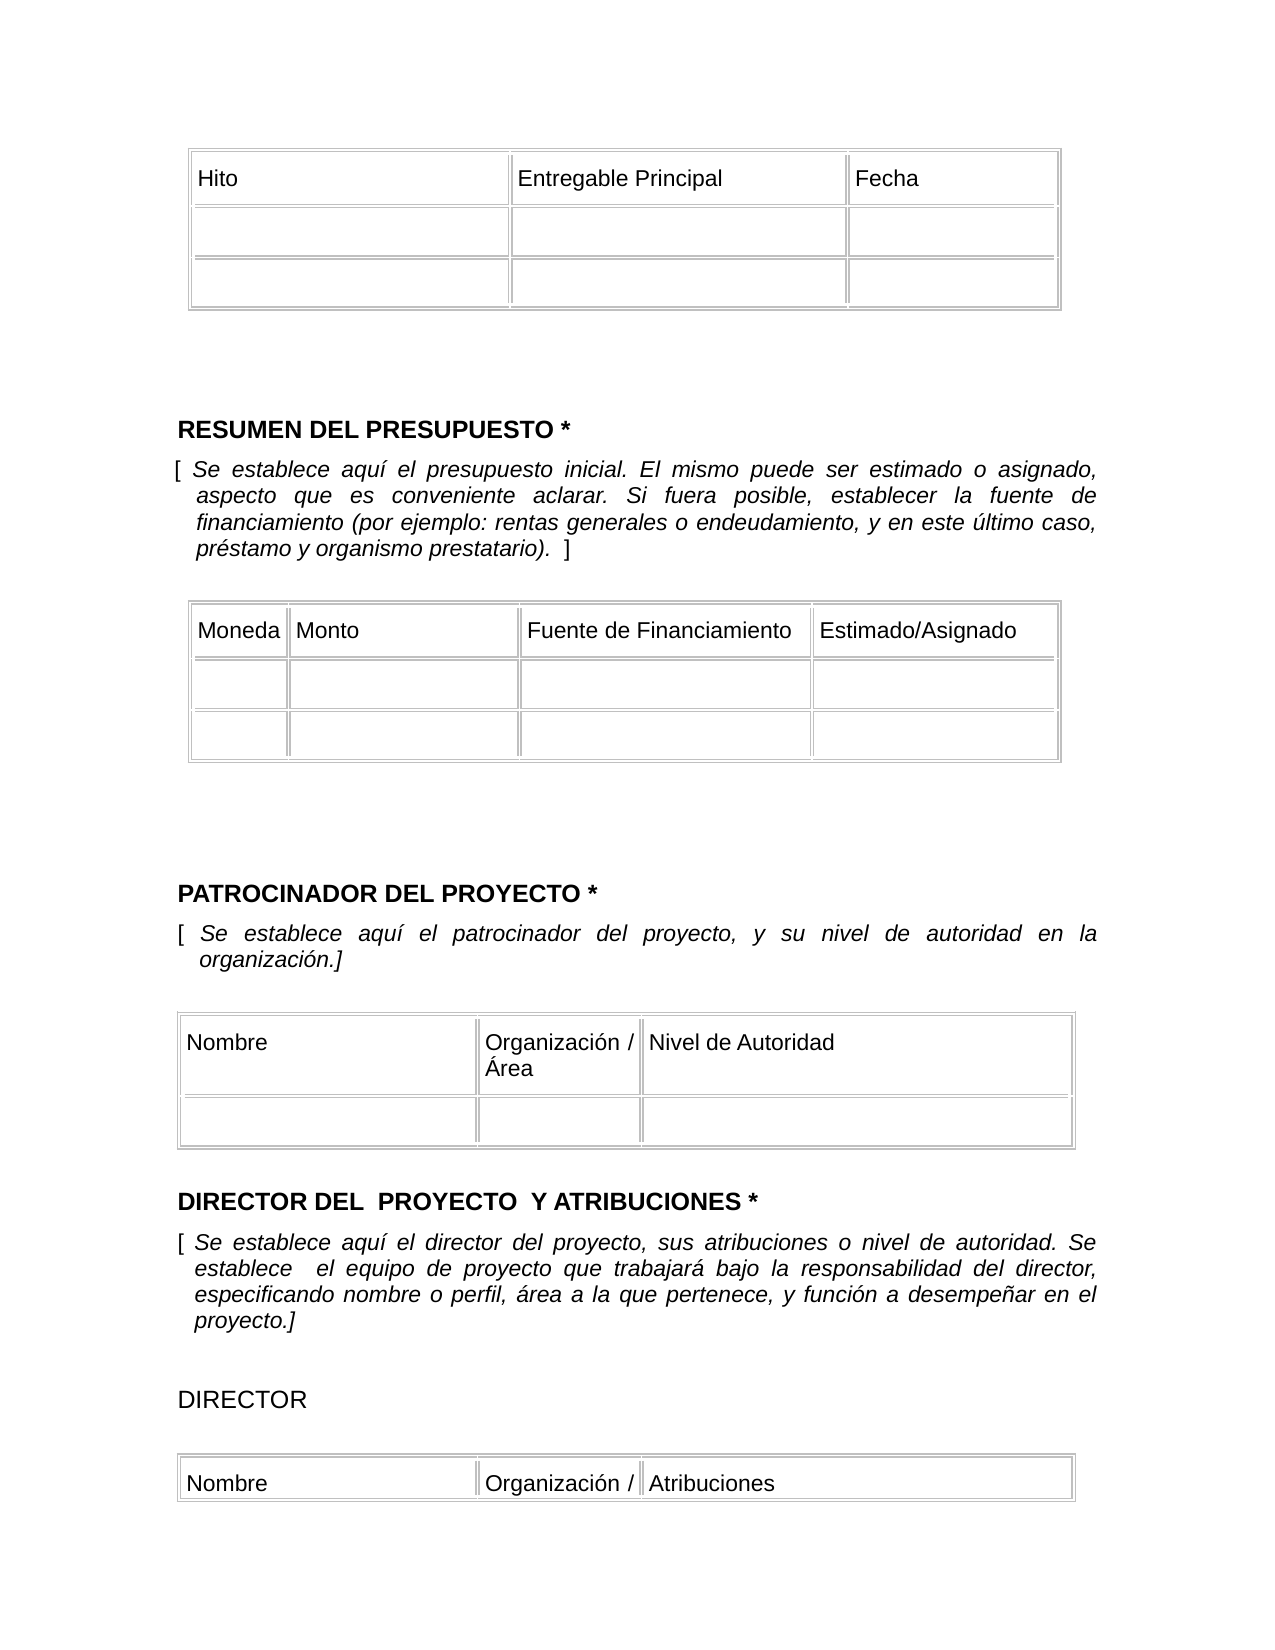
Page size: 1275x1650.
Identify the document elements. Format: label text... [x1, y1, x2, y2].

table_cell [478, 1098, 641, 1145]
table_cell [190, 656, 288, 707]
table_header Organización / Área [478, 1016, 641, 1094]
table_cell [179, 1094, 477, 1145]
table_cell [288, 708, 519, 759]
text [ Se establece aquí el presupuesto inicial. El mismo puede ser estimado o asignado, aspecto que es conveniente aclarar. Si fuera posible, establecer la fuente de financiamiento (por ejemplo: rentas generales o endeudamiento, y en este último caso, préstamo y organismo prestatario). ] [174, 456, 1098, 561]
table_header Nombre [181, 1458, 477, 1498]
table_header Fuente de Financiamiento [520, 602, 812, 656]
table_cell [510, 255, 848, 306]
table_header Nivel de Autoridad [641, 1013, 1074, 1094]
table_cell [190, 708, 288, 759]
table_header Monto [288, 602, 519, 656]
table_cell [812, 656, 1059, 707]
subtitle PATROCINADOR DEL PROYECTO * [177, 878, 1098, 907]
table_header Entregable Principal [510, 149, 848, 204]
table_cell [190, 204, 510, 255]
table_header Atribuciones [641, 1455, 1074, 1498]
table_cell [520, 708, 812, 759]
table_cell [522, 661, 810, 707]
text [ Se establece aquí el director del proyecto, sus atribuciones o nivel de autoridad. Se establece el equipo de proyecto que trabajará bajo la responsabilidad del director, especificando nombre o perfil, área a la que pertenece, y función a desempeñar en el proyecto.] [177, 1228, 1098, 1334]
table_cell [848, 204, 1059, 255]
table_cell [291, 661, 517, 707]
table_cell [812, 708, 1059, 759]
table_cell [190, 255, 510, 306]
table_cell [641, 1094, 1074, 1145]
subtitle RESUMEN DEL PRESUPUESTO * [177, 414, 1098, 443]
text [ Se establece aquí el patrocinador del proyecto, y su nivel de autoridad en la organización.] [177, 920, 1098, 972]
table_header Fecha [848, 152, 1057, 204]
table_cell [848, 255, 1059, 306]
table_cell [513, 208, 845, 255]
text DIRECTOR [177, 1385, 1098, 1414]
table_header Hito [190, 149, 510, 204]
table_header Moneda [192, 605, 288, 656]
table_header Nombre [181, 1016, 477, 1094]
table_header Estimado/Asignado [812, 604, 1057, 656]
table_header Organización / [478, 1458, 641, 1498]
subtitle DIRECTOR DEL PROYECTO Y ATRIBUCIONES * [177, 1187, 1098, 1216]
